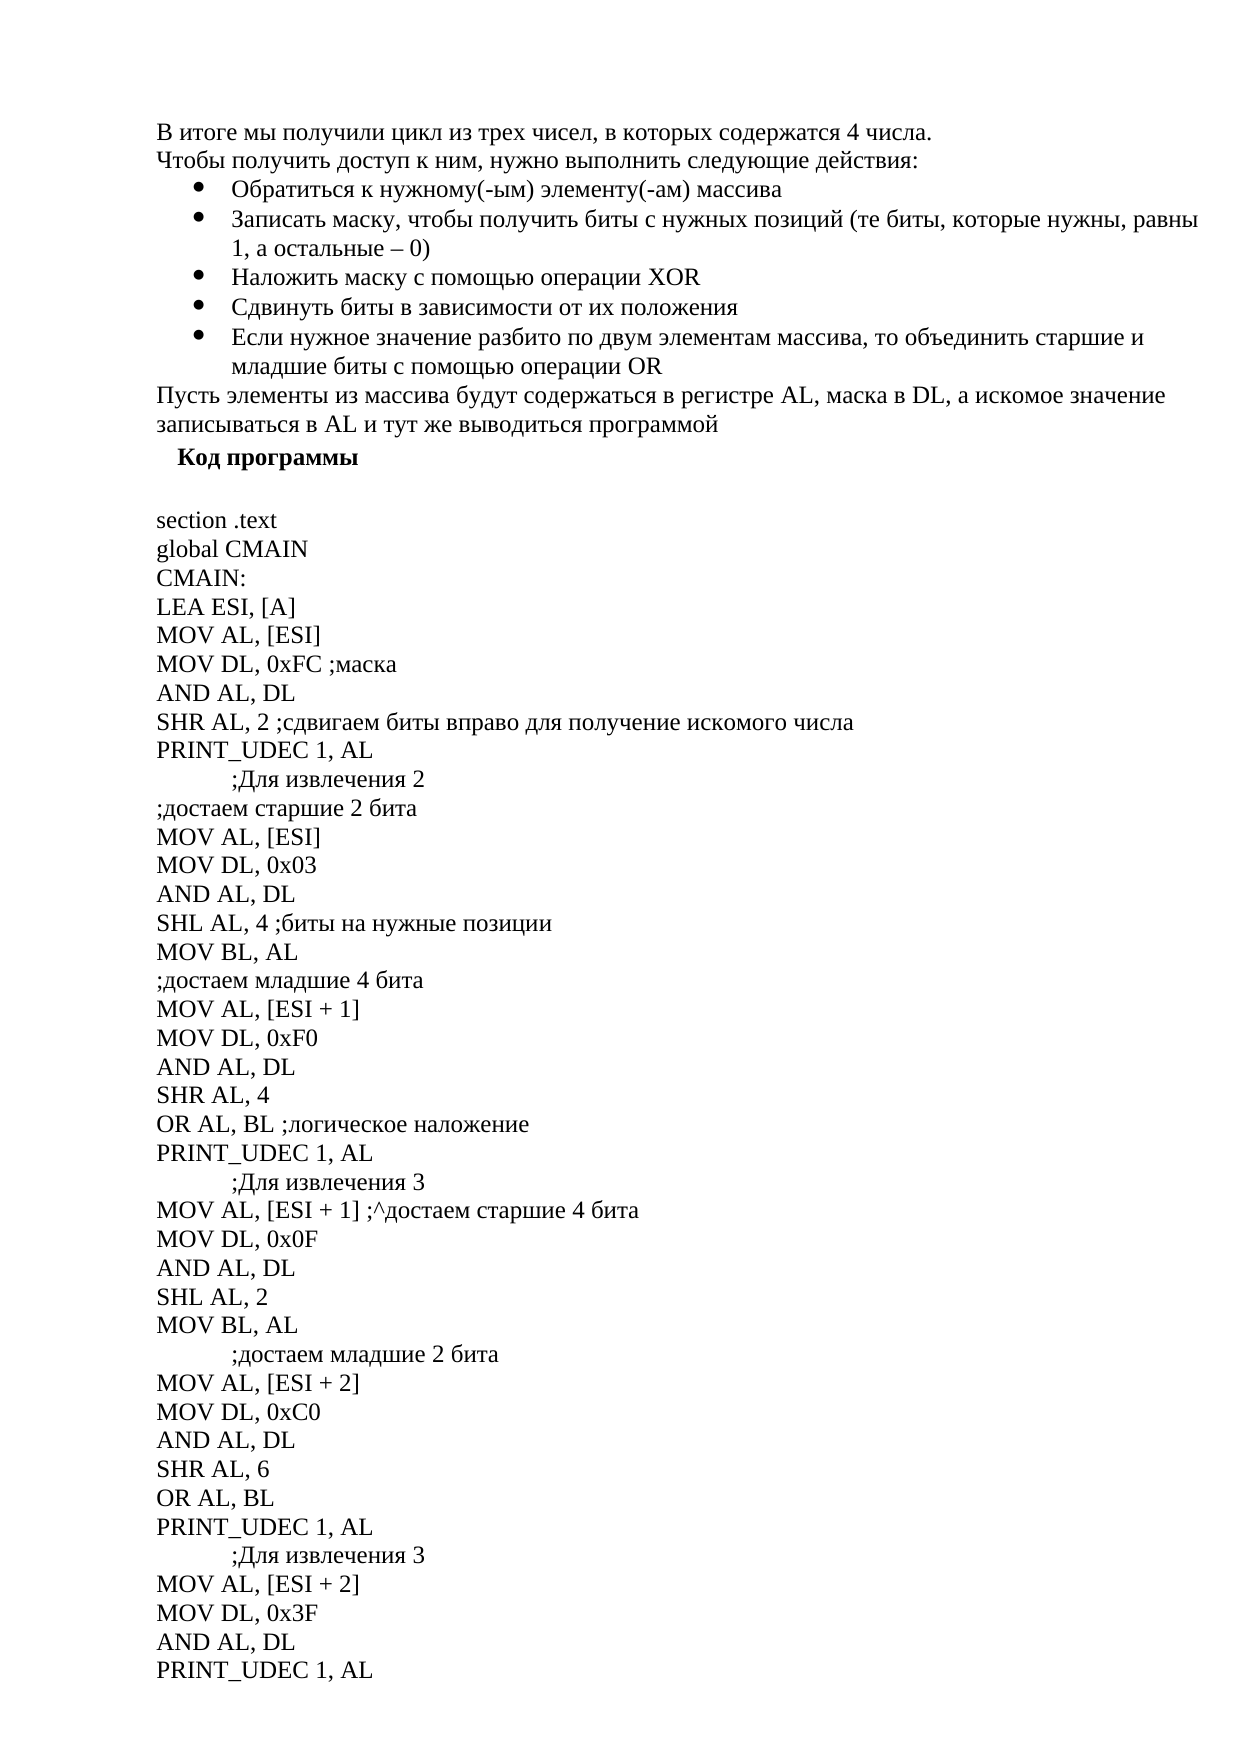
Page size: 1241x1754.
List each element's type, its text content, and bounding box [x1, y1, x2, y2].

text AND AL, DL [156, 678, 1205, 707]
text ;Для извлечения 3 [156, 1540, 1205, 1569]
text section .text [156, 505, 1205, 534]
text MOV AL, [ESI + 1] [156, 994, 1205, 1023]
subtitle Код программы [177, 442, 1205, 471]
text OR AL, BL ;логическое наложение [156, 1109, 1205, 1138]
text MOV DL, 0xC0 [156, 1397, 1205, 1425]
list Наложить маску с помощью операции XOR [194, 262, 1205, 292]
list Обратиться к нужному(-ым) элементу(-ам) массива [194, 174, 1205, 204]
text PRINT_UDEC 1, AL [156, 735, 1205, 764]
text ;достаем младшие 4 бита [156, 965, 1205, 994]
text MOV DL, 0xFC ;маска [156, 649, 1205, 678]
text MOV BL, AL [156, 937, 1205, 965]
list Записать маску, чтобы получить биты с нужных позиций (те биты, которые нужны, равны 1, а остальные – 0) [194, 204, 1205, 262]
text SHR AL, 2 ;сдвигаем биты вправо для получение искомого числа [156, 707, 1205, 735]
text PRINT_UDEC 1, AL [156, 1138, 1205, 1167]
text MOV AL, [ESI + 2] [156, 1569, 1205, 1598]
list Если нужное значение разбито по двум элементам массива, то объединить старшие и младшие биты с помощью операции OR [194, 322, 1205, 380]
text AND AL, DL [156, 1253, 1205, 1282]
text Пусть элементы из массива будут содержаться в регистре AL, маска в DL, а искомое значение записываться в AL и тут же выводиться программой [156, 380, 1205, 438]
text SHR AL, 6 [156, 1454, 1205, 1483]
text MOV AL, [ESI + 1] ;^достаем старшие 4 бита [156, 1195, 1205, 1224]
text LEA ESI, [A] [156, 592, 1205, 620]
text PRINT_UDEC 1, AL [156, 1512, 1205, 1540]
text MOV DL, 0x0F [156, 1224, 1205, 1253]
text Чтобы получить доступ к ним, нужно выполнить следующие действия: [156, 145, 1205, 174]
text ;Для извлечения 3 [156, 1167, 1205, 1195]
text AND AL, DL [156, 1052, 1205, 1080]
text MOV AL, [ESI] [156, 620, 1205, 649]
text ;Для извлечения 2 [156, 764, 1205, 793]
text MOV DL, 0x03 [156, 850, 1205, 879]
text global CMAIN [156, 534, 1205, 563]
text PRINT_UDEC 1, AL [156, 1655, 1205, 1684]
text SHL AL, 2 [156, 1282, 1205, 1310]
text AND AL, DL [156, 879, 1205, 908]
text MOV AL, [ESI] [156, 822, 1205, 850]
text MOV DL, 0xF0 [156, 1023, 1205, 1052]
text SHR AL, 4 [156, 1080, 1205, 1109]
list Сдвинуть биты в зависимости от их положения [194, 292, 1205, 322]
text AND AL, DL [156, 1627, 1205, 1655]
text MOV DL, 0x3F [156, 1598, 1205, 1627]
text CMAIN: [156, 563, 1205, 592]
text ;достаем старшие 2 бита [156, 793, 1205, 822]
text OR AL, BL [156, 1483, 1205, 1512]
text AND AL, DL [156, 1425, 1205, 1454]
text MOV BL, AL [156, 1310, 1205, 1339]
text В итоге мы получили цикл из трех чисел, в которых содержатся 4 числа. [156, 117, 1205, 145]
text MOV AL, [ESI + 2] [156, 1368, 1205, 1397]
text ;достаем младшие 2 бита [156, 1339, 1205, 1368]
text SHL AL, 4 ;биты на нужные позиции [156, 908, 1205, 937]
